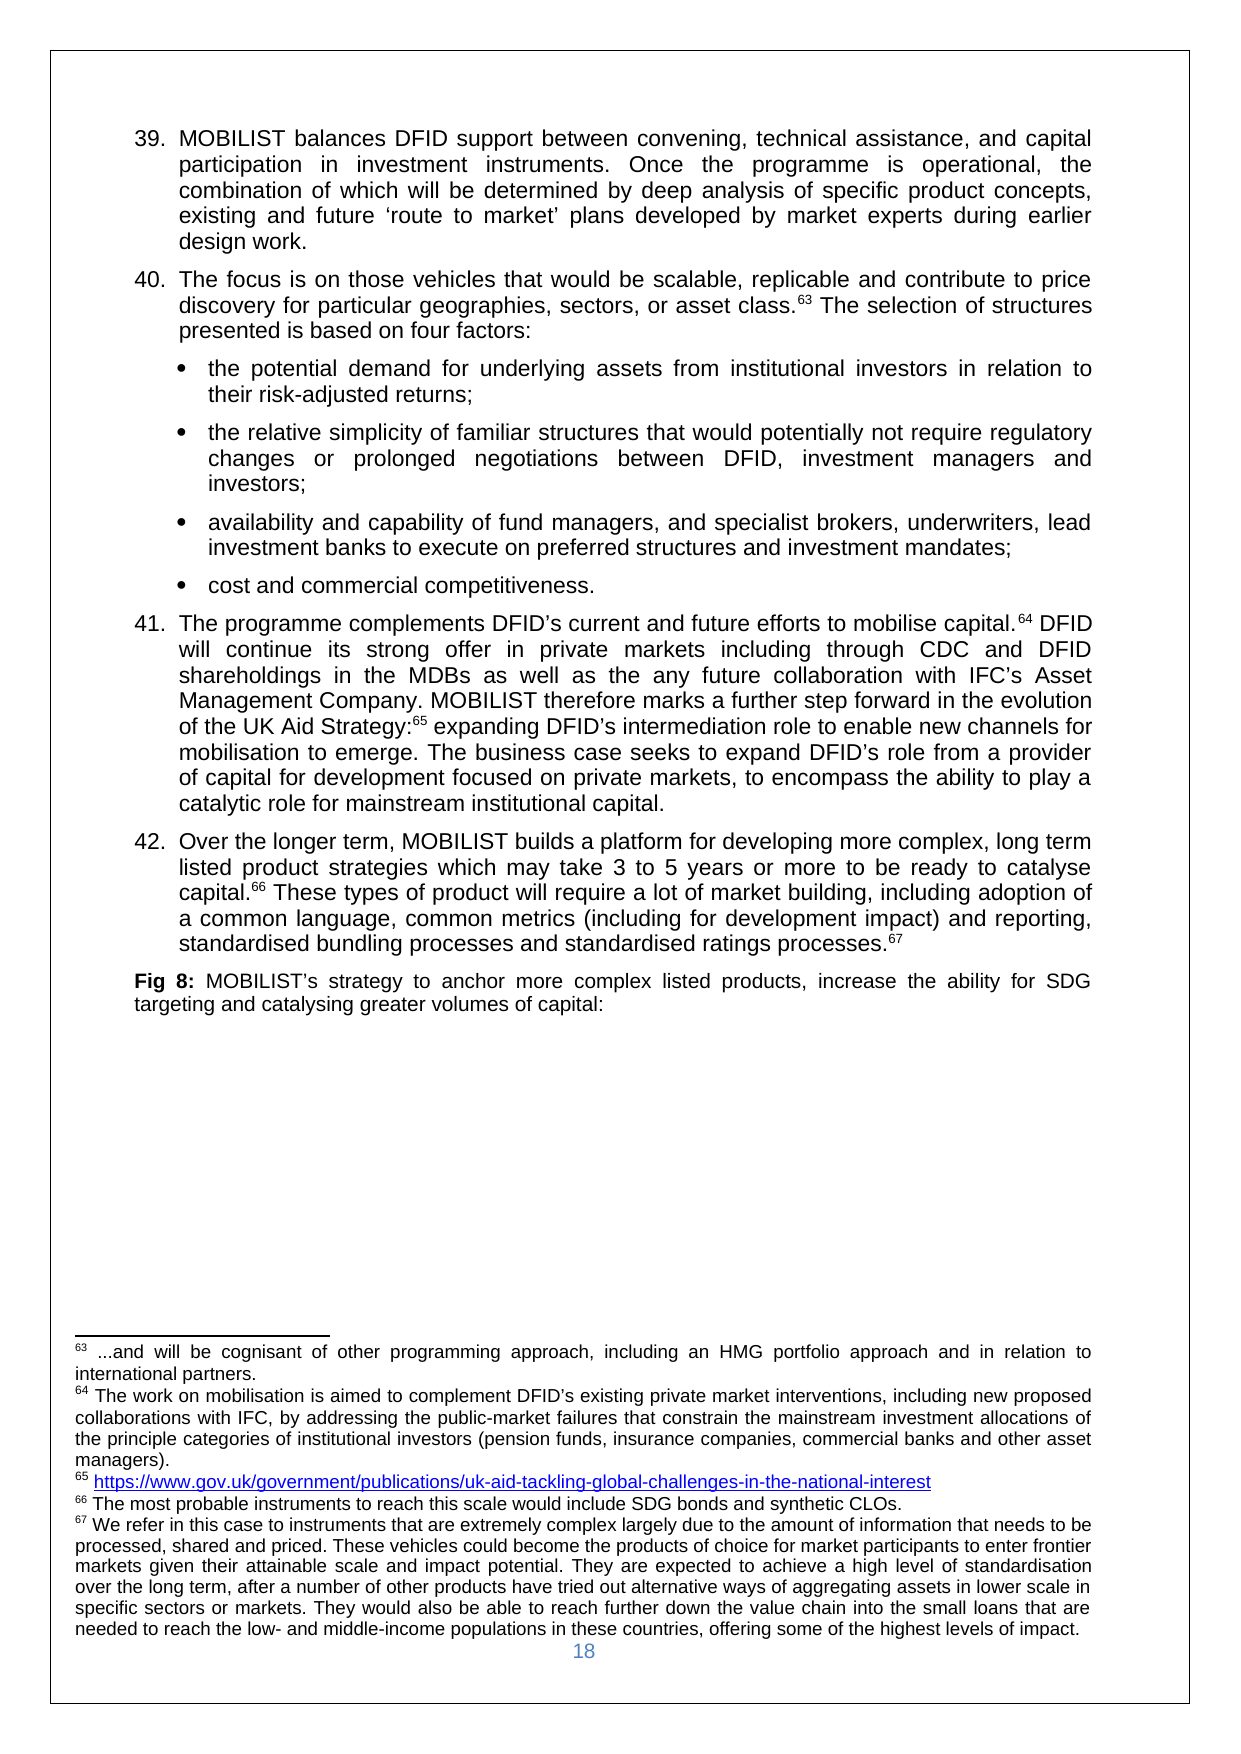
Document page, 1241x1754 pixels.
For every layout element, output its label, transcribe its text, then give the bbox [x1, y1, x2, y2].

list The work on mobilisation is aimed to complement DFID’s existing private market interventions, including new proposed collaborations with IFC, by addressing the public-market failures that constrain the mainstream investment allocations of the principle categories of institutional investors (pension funds, insurance companies, commercial banks and other asset managers). [75, 1384, 1093, 1470]
list MOBILIST balances DFID support between convening, technical assistance, and capital participation in investment instruments. Once the programme is operational, the combination of which will be determined by deep analysis of specific product concepts, existing and future ‘route to market’ plans developed by market experts during earlier design work. [134, 126, 1093, 254]
list the relative simplicity of familiar structures that would potentially not require regulatory changes or prolonged negotiations between DFID, investment managers and investors; [177, 420, 1093, 497]
list cost and commercial competitiveness. [177, 573, 1093, 598]
list The programme complements DFID’s current and future efforts to mobilise capital. DFID will continue its strong offer in private markets including through CDC and DFID shareholdings in the MDBs as well as the any future collaboration with IFC’s Asset Management Company. MOBILIST therefore marks a further step forward in the evolution of the UK Aid Strategy: expanding DFID’s intermediation role to enable new channels for mobilisation to emerge. The business case seeks to expand DFID’s role from a provider of capital for development focused on private markets, to encompass the ability to play a catalytic role for mainstream institutional capital. [134, 611, 1093, 816]
list ...and will be cognisant of other programming approach, including an HMG portfolio approach and in relation to international partners. [75, 1342, 1093, 1384]
list the potential demand for underlying assets from institutional investors in relation to their risk-adjusted returns; [177, 356, 1093, 407]
list We refer in this case to instruments that are extremely complex largely due to the amount of information that needs to be processed, shared and priced. These vehicles could become the products of choice for market participants to enter frontier markets given their attainable scale and impact potential. They are expected to achieve a high level of standardisation over the long term, after a number of other products have tried out alternative ways of aggregating assets in lower scale in specific sectors or markets. They would also be able to reach further down the value chain into the small loans that are needed to reach the low- and middle-income populations in these countries, offering some of the highest levels of impact. [75, 1514, 1093, 1640]
text Fig 8: MOBILIST’s strategy to anchor more complex listed products, increase the ability for SDG targeting and catalysing greater volumes of capital: [134, 969, 1093, 1016]
list Over the longer term, MOBILIST builds a platform for developing more complex, long term listed product strategies which may take 3 to 5 years or more to be ready to catalyse capital. These types of product will require a lot of market building, including adoption of a common language, common metrics (including for development impact) and reporting, standardised bundling processes and standardised ratings processes. [134, 828, 1093, 957]
list availability and capability of fund managers, and specialist brokers, underwriters, lead investment banks to execute on preferred structures and investment mandates; [177, 509, 1093, 560]
list https://www.gov.uk/government/publications/uk-aid-tackling-global-challenges-in-the-national-interest [75, 1470, 1093, 1493]
list The focus is on those vehicles that would be scalable, replicable and contribute to price discovery for particular geographies, sectors, or asset class. The selection of structures presented is based on four factors: [134, 267, 1093, 343]
list The most probable instruments to reach this scale would include SDG bonds and synthetic CLOs. [75, 1493, 1093, 1514]
